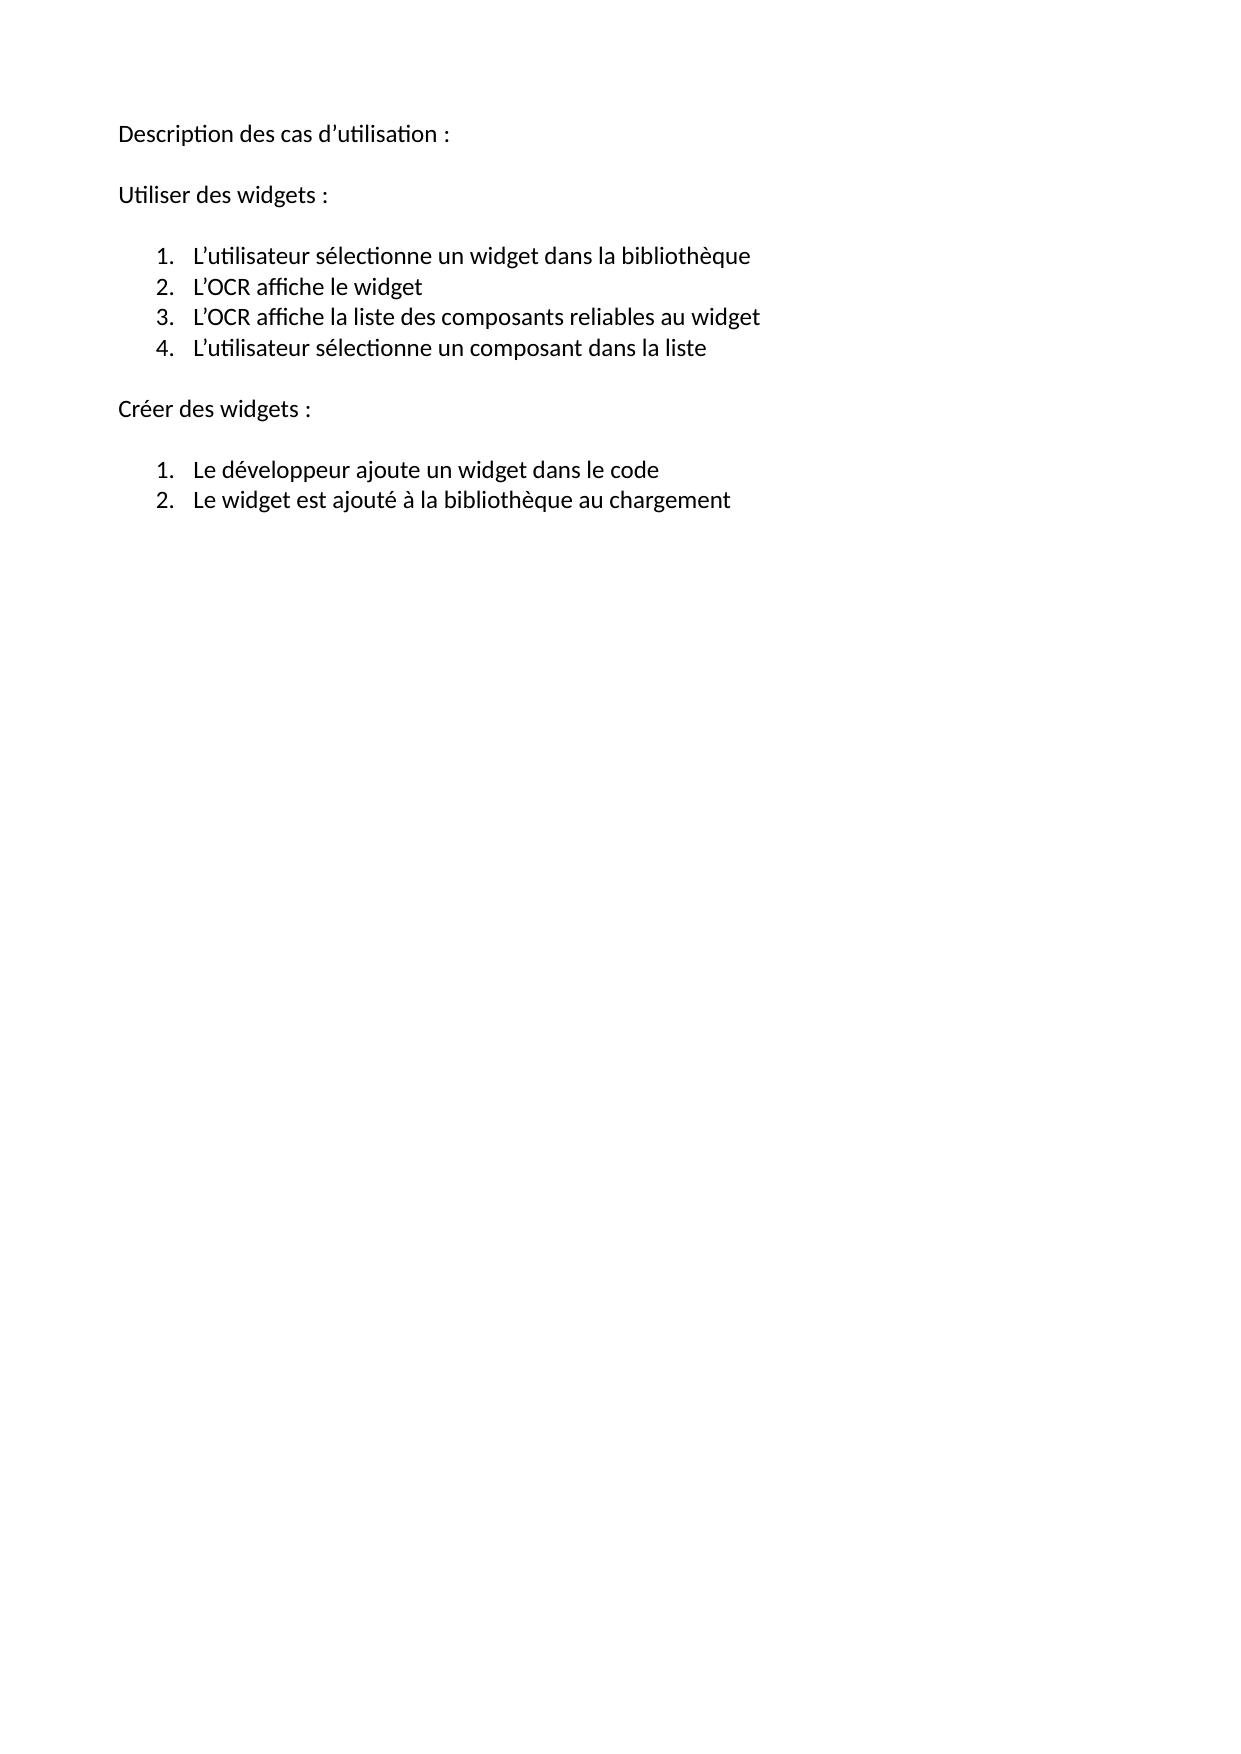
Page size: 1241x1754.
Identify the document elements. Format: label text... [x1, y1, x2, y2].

list L’OCR affiche le widget [156, 271, 1122, 301]
text Créer des widgets : [118, 393, 1122, 423]
list Le widget est ajouté à la bibliothèque au chargement [156, 484, 1122, 515]
text Description des cas d’utilisation : [118, 118, 1122, 149]
list L’OCR affiche la liste des composants reliables au widget [156, 301, 1122, 332]
list Le développeur ajoute un widget dans le code [156, 454, 1122, 484]
text Utiliser des widgets : [118, 179, 1122, 210]
list L’utilisateur sélectionne un widget dans la bibliothèque [156, 240, 1122, 271]
list L’utilisateur sélectionne un composant dans la liste [156, 332, 1122, 362]
